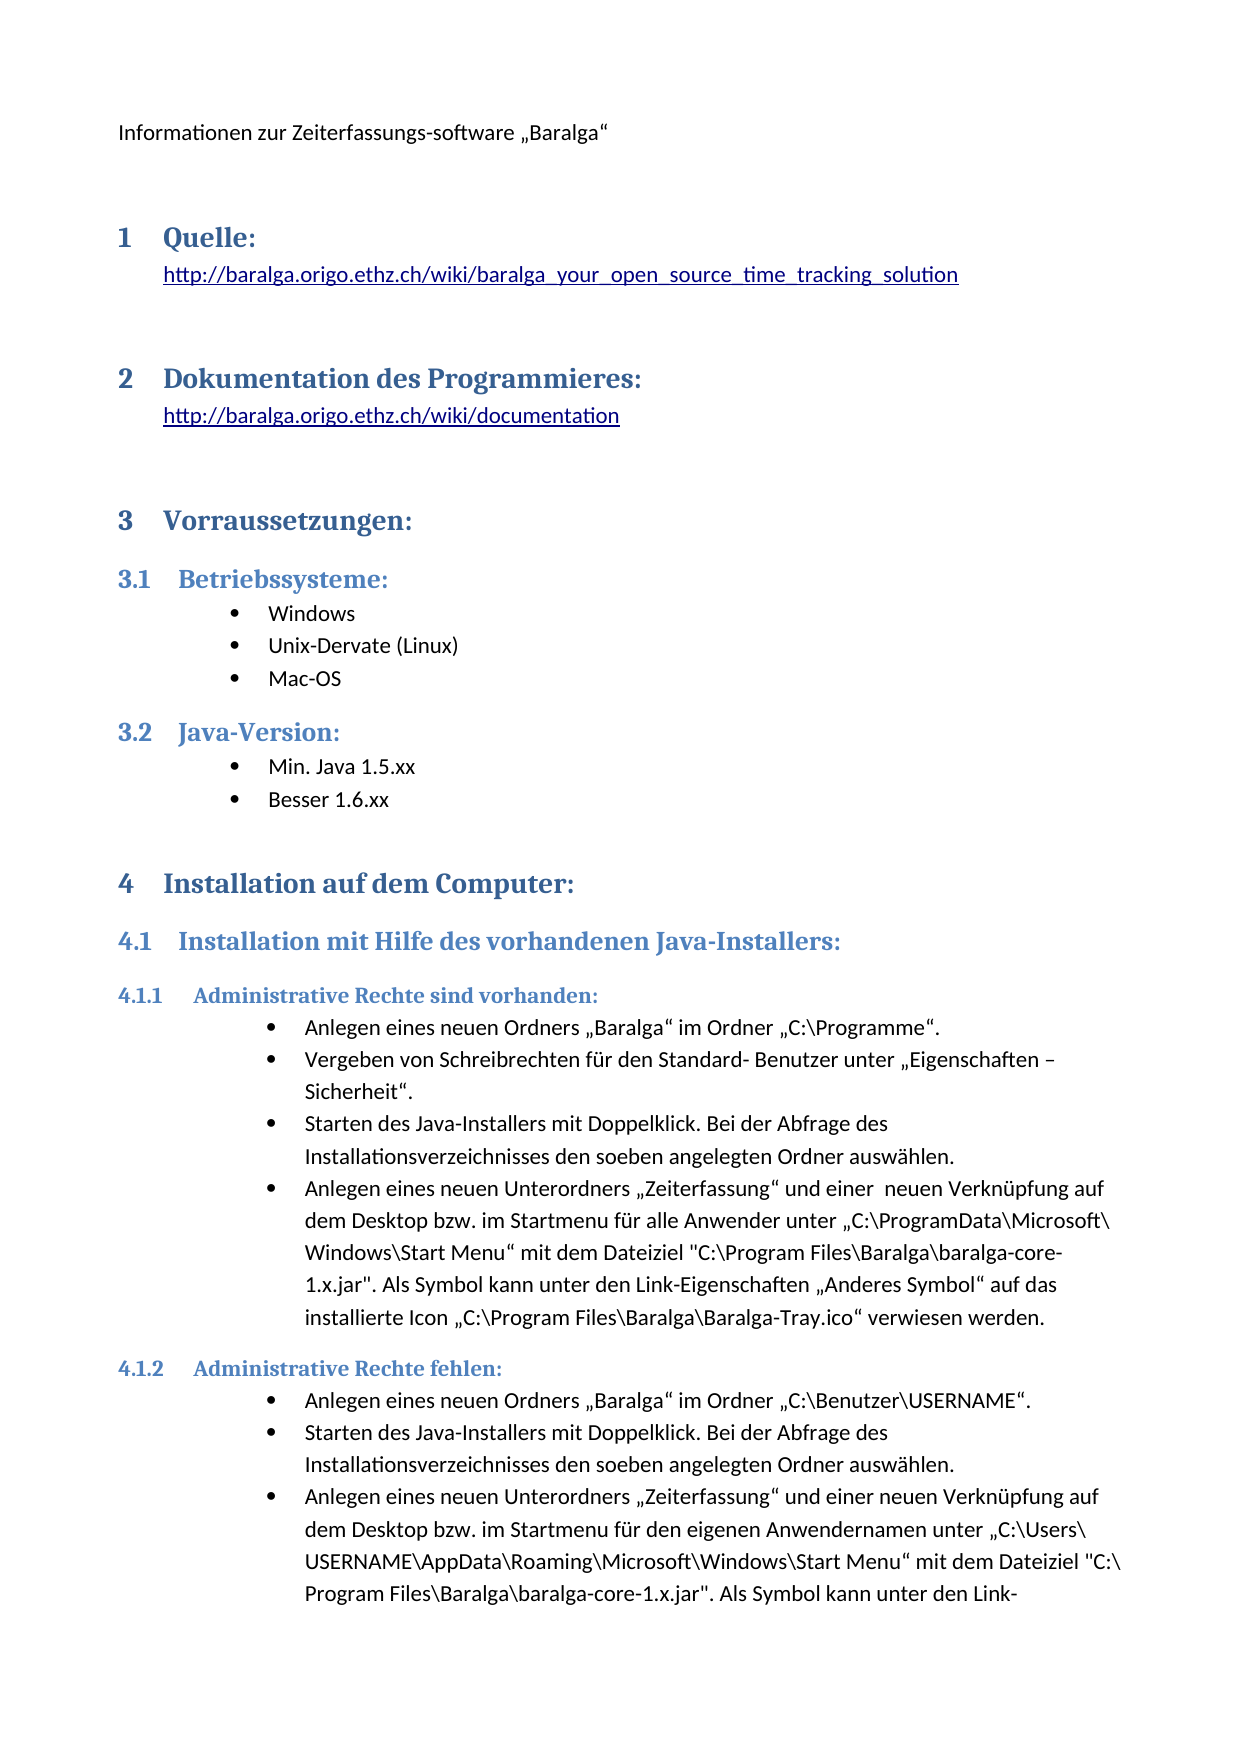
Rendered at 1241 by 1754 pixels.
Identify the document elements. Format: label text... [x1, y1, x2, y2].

text http://baralga.origo.ethz.ch/wiki/documentation [163, 401, 1122, 429]
subtitle Installation mit Hilfe des vorhandenen Java-Installers: [118, 926, 1122, 957]
subtitle Betriebssysteme: [118, 564, 1122, 595]
list Starten des Java-Installers mit Doppelklick. Bei der Abfrage des Installationsverzeichnisses den soeben angelegten Ordner auswählen. [267, 1418, 1122, 1478]
list Besser 1.6.xx [231, 785, 1122, 813]
subtitle Administrative Rechte fehlen: [118, 1356, 1122, 1382]
text Informationen zur Zeiterfassungs-software „Baralga“ [118, 118, 1122, 146]
text http://baralga.origo.ethz.ch/wiki/baralga_your_open_source_time_tracking_solution [163, 260, 1122, 288]
list Mac-OS [231, 664, 1122, 692]
list Anlegen eines neuen Ordners „Baralga“ im Ordner „C:\Benutzer\USERNAME“. [267, 1386, 1122, 1414]
list Anlegen eines neuen Ordners „Baralga“ im Ordner „C:\Programme“. [267, 1013, 1122, 1041]
subtitle Vorraussetzungen: [118, 504, 1122, 538]
list Anlegen eines neuen Unterordners „Zeiterfassung“ und einer neuen Verknüpfung auf dem Desktop bzw. im Startmenu für alle Anwender unter „C:\ProgramData\Microsoft\Windows\Start Menu“ mit dem Dateiziel "C:\Program Files\Baralga\baralga-core-1.x.jar". Als Symbol kann unter den Link-Eigenschaften „Anderes Symbol“ auf das installierte Icon „C:\Program Files\Baralga\Baralga-Tray.ico“ verwiesen werden. [267, 1174, 1122, 1331]
list Unix-Dervate (Linux) [231, 632, 1122, 659]
list Vergeben von Schreibrechten für den Standard- Benutzer unter „Eigenschaften – Sicherheit“. [267, 1045, 1122, 1105]
list Anlegen eines neuen Unterordners „Zeiterfassung“ und einer neuen Verknüpfung auf dem Desktop bzw. im Startmenu für den eigenen Anwendernamen unter „C:\Users\USERNAME\AppData\Roaming\Microsoft\Windows\Start Menu“ mit dem Dateiziel "C:\Program Files\Baralga\baralga-core-1.x.jar". Als Symbol kann unter den Link- [267, 1482, 1122, 1607]
subtitle Quelle: [118, 221, 1122, 255]
list Starten des Java-Installers mit Doppelklick. Bei der Abfrage des Installationsverzeichnisses den soeben angelegten Ordner auswählen. [267, 1109, 1122, 1170]
subtitle Java-Version: [118, 717, 1122, 748]
subtitle Dokumentation des Programmieres: [118, 363, 1122, 396]
list Windows [231, 599, 1122, 627]
subtitle Installation auf dem Computer: [118, 867, 1122, 900]
subtitle Administrative Rechte sind vorhanden: [118, 983, 1122, 1009]
list Min. Java 1.5.xx [231, 752, 1122, 781]
